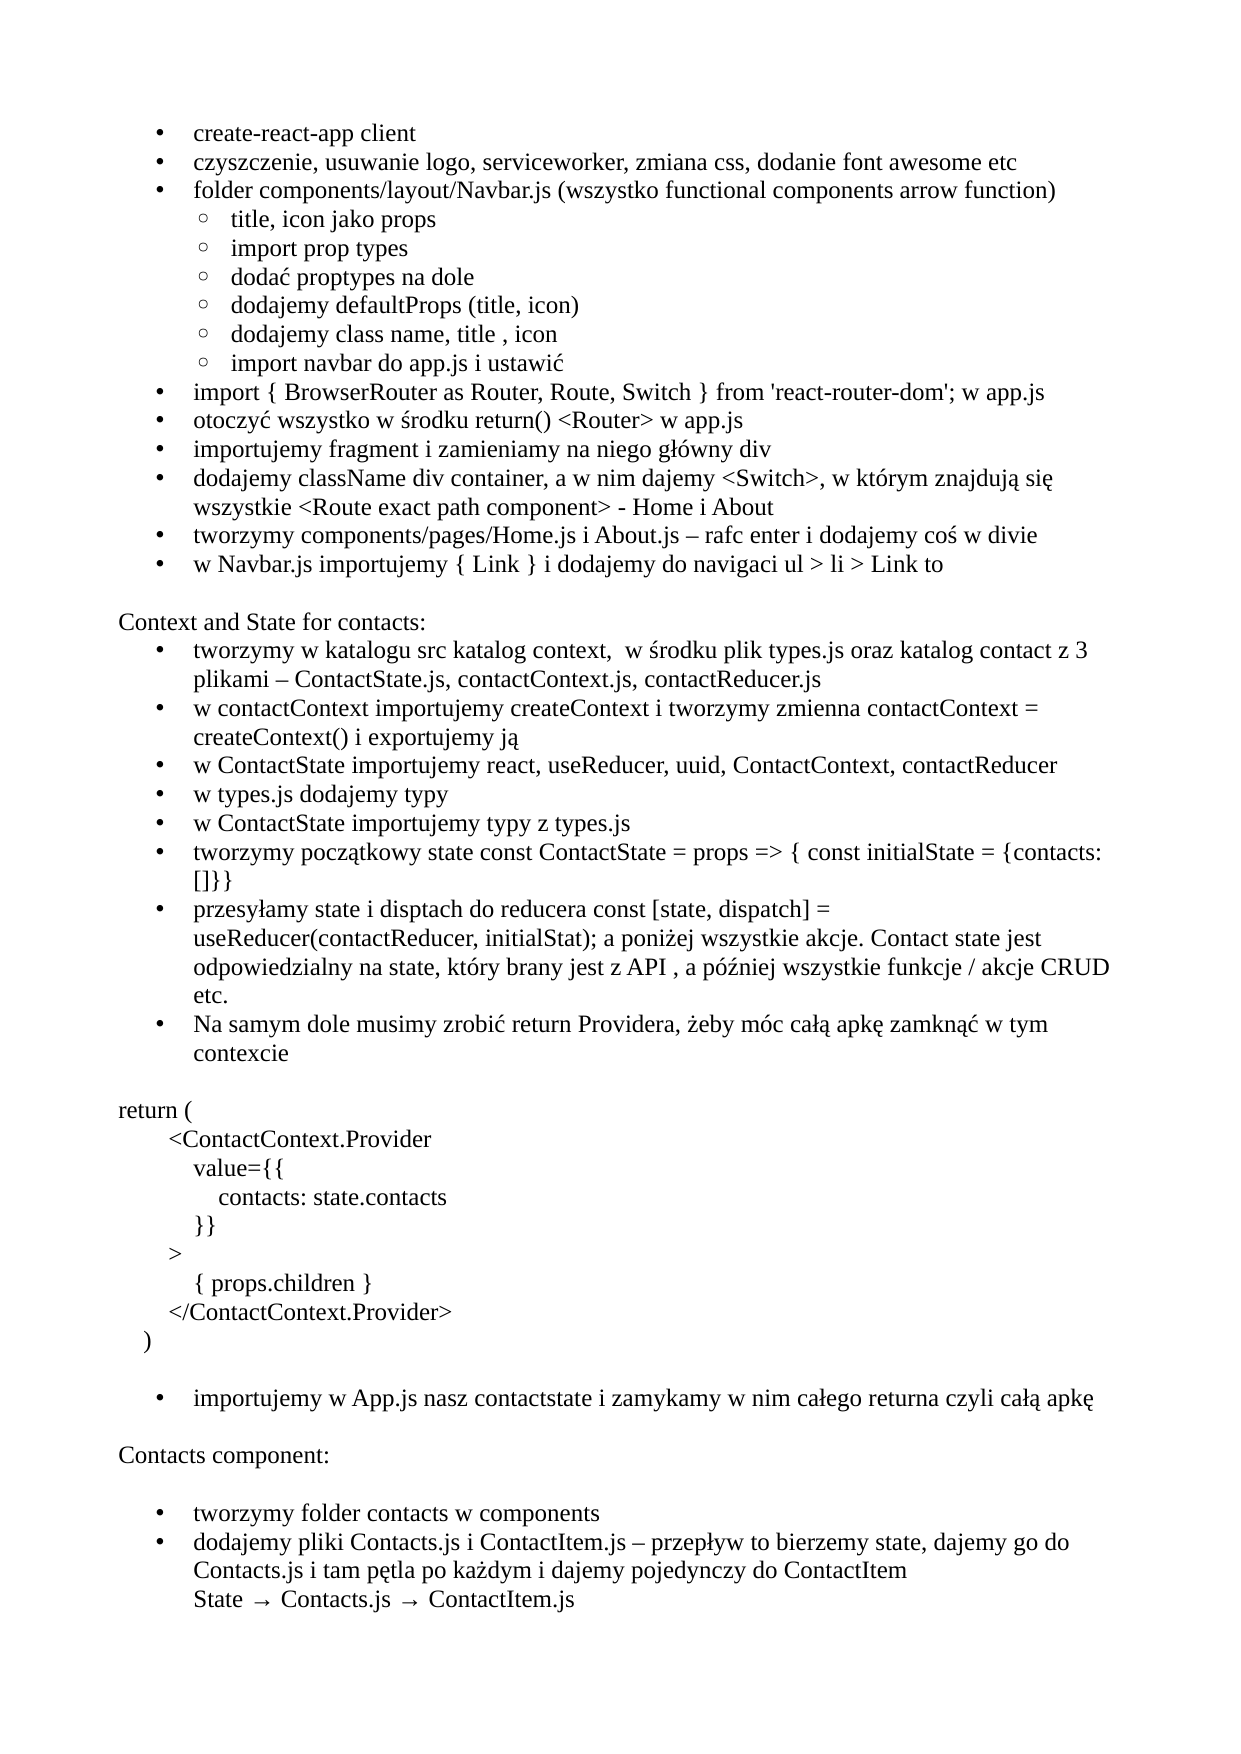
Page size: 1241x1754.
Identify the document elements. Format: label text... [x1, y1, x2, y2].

list dodajemy className div container, a w nim dajemy <Switch>, w którym znajdują się wszystkie <Route exact path component> - Home i About [156, 463, 1122, 521]
text return ( [118, 1096, 1122, 1124]
list dodajemy defaultProps (title, icon) [193, 291, 1122, 319]
list dodać proptypes na dole [193, 262, 1122, 291]
list w Navbar.js importujemy { Link } i dodajemy do navigaci ul > li > Link to [156, 549, 1122, 578]
list tworzymy components/pages/Home.js i About.js – rafc enter i dodajemy coś w divie [156, 521, 1122, 549]
list folder components/layout/Navbar.js (wszystko functional components arrow function) [156, 176, 1122, 204]
list tworzymy początkowy state const ContactState = props => { const initialState = {contacts: []}} [156, 837, 1122, 894]
list Na samym dole musimy zrobić return Providera, żeby móc całą apkę zamknąć w tym contexcie [156, 1009, 1122, 1067]
list czyszczenie, usuwanie logo, serviceworker, zmiana css, dodanie font awesome etc [156, 147, 1122, 176]
list importujemy fragment i zamieniamy na niego główny div [156, 434, 1122, 463]
text Contacts component: [118, 1441, 1122, 1469]
list dodajemy pliki Contacts.js i ContactItem.js – przepływ to bierzemy state, dajemy go do Contacts.js i tam pętla po każdym i dajemy pojedynczy do ContactItem [156, 1527, 1122, 1584]
text contacts: state.contacts [118, 1182, 1122, 1211]
text > [118, 1239, 1122, 1268]
list import { BrowserRouter as Router, Route, Switch } from 'react-router-dom'; w app.js [156, 377, 1122, 406]
list import prop types [193, 233, 1122, 262]
list w ContactState importujemy react, useReducer, uuid, ContactContext, contactReducer [156, 751, 1122, 779]
text Context and State for contacts: [118, 607, 1122, 636]
list title, icon jako props [193, 204, 1122, 233]
list importujemy w App.js nasz contactstate i zamykamy w nim całego returna czyli całą apkę [156, 1383, 1122, 1412]
list w types.js dodajemy typy [156, 779, 1122, 808]
list w contactContext importujemy createContext i tworzymy zmienna contactContext = createContext() i exportujemy ją [156, 693, 1122, 751]
list w ContactState importujemy typy z types.js [156, 808, 1122, 837]
list import navbar do app.js i ustawić [193, 348, 1122, 377]
text value={{ [118, 1153, 1122, 1182]
list create-react-app client [156, 118, 1122, 147]
list State → Contacts.js → ContactItem.js [156, 1584, 1122, 1613]
text { props.children } [118, 1268, 1122, 1297]
list tworzymy folder contacts w components [156, 1498, 1122, 1527]
list otoczyć wszystko w środku return() <Router> w app.js [156, 406, 1122, 434]
text </ContactContext.Provider> [118, 1297, 1122, 1326]
list przesyłamy state i disptach do reducera const [state, dispatch] = useReducer(contactReducer, initialStat); a poniżej wszystkie akcje. Contact state jest odpowiedzialny na state, który brany jest z API , a później wszystkie funkcje / akcje CRUD etc. [156, 894, 1122, 1009]
text }} [118, 1211, 1122, 1239]
list tworzymy w katalogu src katalog context, w środku plik types.js oraz katalog contact z 3 plikami – ContactState.js, contactContext.js, contactReducer.js [156, 636, 1122, 693]
list dodajemy class name, title , icon [193, 319, 1122, 348]
text <ContactContext.Provider [118, 1124, 1122, 1153]
text ) [118, 1326, 1122, 1354]
